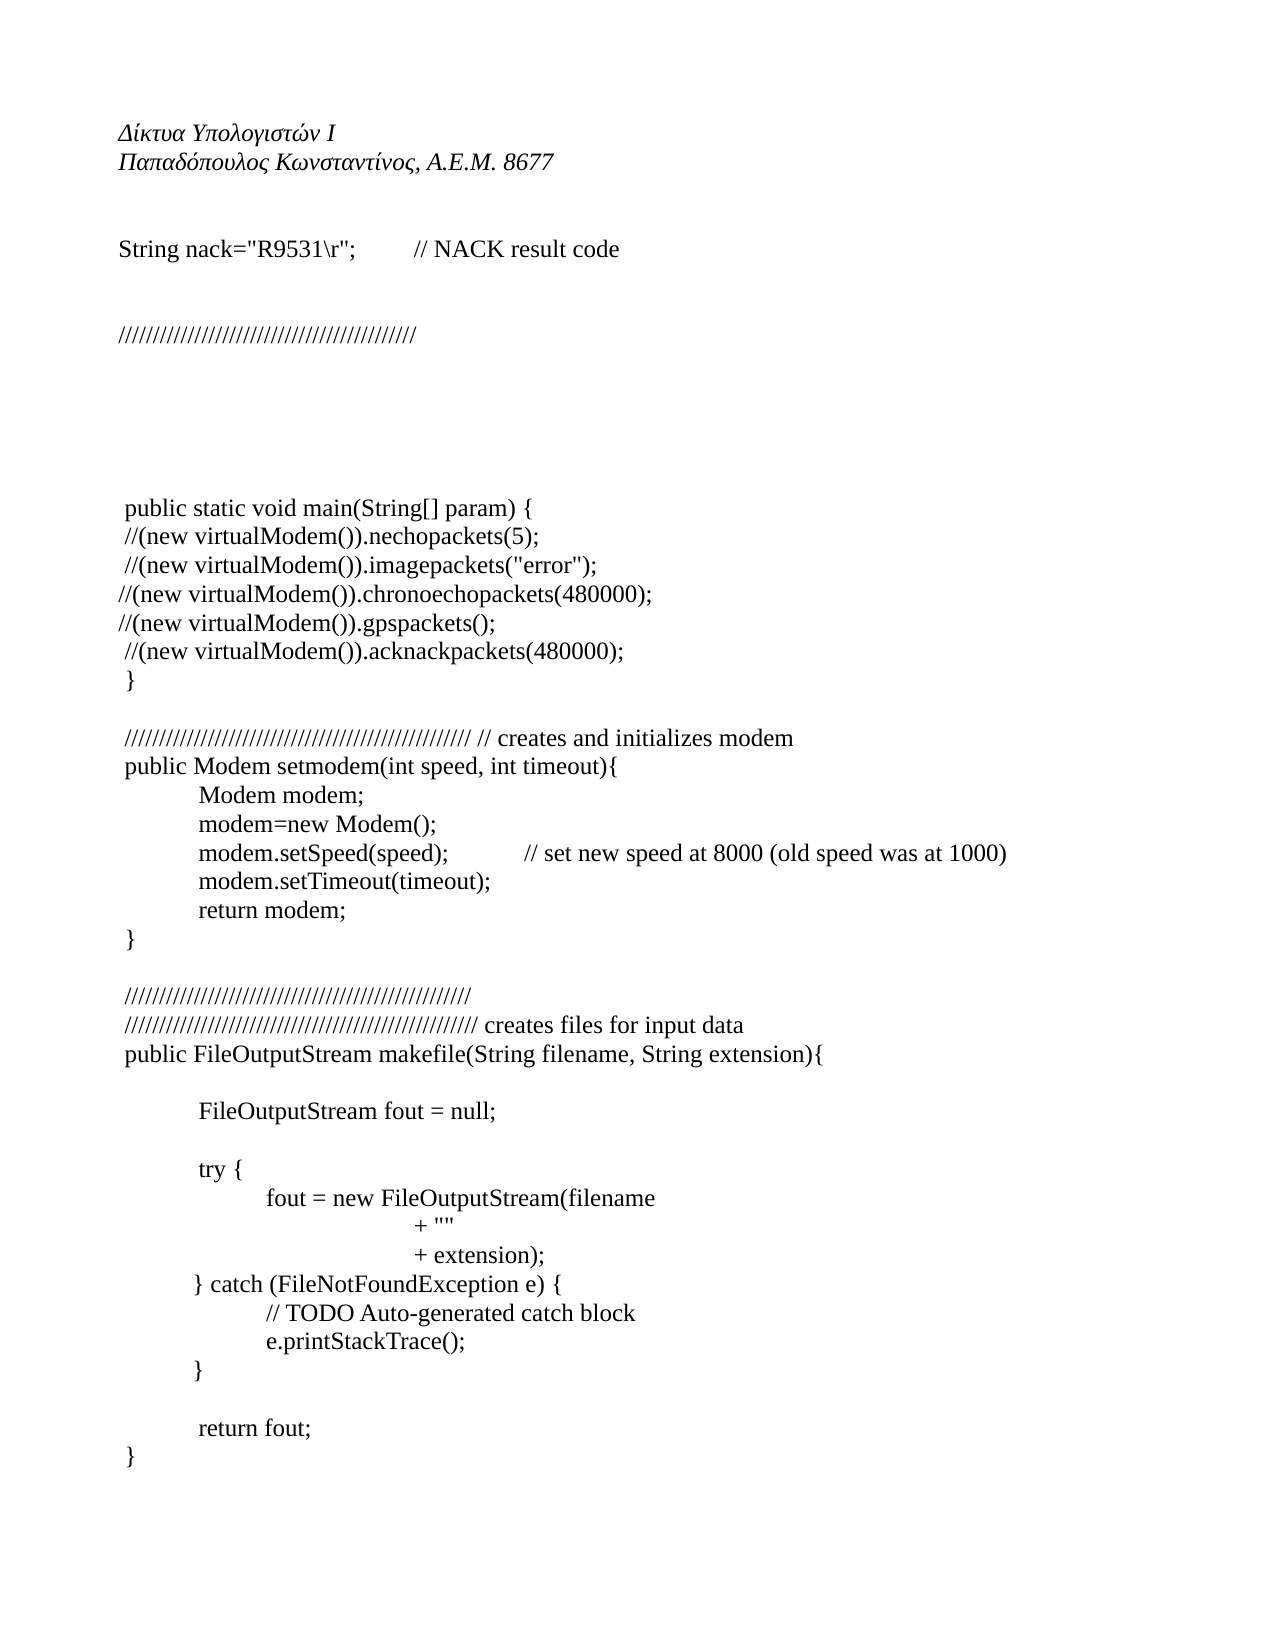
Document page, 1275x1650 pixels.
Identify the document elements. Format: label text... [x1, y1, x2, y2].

text } catch (FileNotFoundException e) { [118, 1269, 1157, 1298]
text public Modem setmodem(int speed, int timeout){ [118, 751, 1157, 780]
text return fout; [118, 1413, 1157, 1441]
text fout = new FileOutputStream(filename [118, 1183, 1157, 1211]
text public static void main(String[] param) { [118, 493, 1157, 521]
text /////////////////////////////////////////////////// creates files for input data [118, 1010, 1157, 1039]
text Modem modem; [118, 780, 1157, 809]
text String nack="R9531\r"; // NACK result code [118, 234, 1157, 263]
text + extension); [118, 1240, 1157, 1269]
text } [118, 665, 1157, 694]
text modem.setTimeout(timeout); [118, 866, 1157, 895]
text FileOutputStream fout = null; [118, 1096, 1157, 1125]
text //(new virtualModem()).chronoechopackets(480000); [118, 579, 1157, 608]
text //(new virtualModem()).acknackpackets(480000); [118, 636, 1157, 665]
text modem=new Modem(); [118, 809, 1157, 838]
text try { [118, 1154, 1157, 1183]
text } [118, 1355, 1157, 1384]
text //(new virtualModem()).nechopackets(5); [118, 521, 1157, 550]
text // TODO Auto-generated catch block [118, 1298, 1157, 1326]
text //(new virtualModem()).imagepackets("error"); [118, 550, 1157, 579]
text modem.setSpeed(speed); // set new speed at 8000 (old speed was at 1000) [118, 838, 1157, 866]
text //(new virtualModem()).gpspackets(); [118, 608, 1157, 636]
text + "" [118, 1211, 1157, 1240]
text ////////////////////////////////////////////////// // creates and initializes modem [118, 723, 1157, 751]
text /////////////////////////////////////////// [118, 320, 1157, 349]
text public FileOutputStream makefile(String filename, String extension){ [118, 1039, 1157, 1068]
text return modem; [118, 895, 1157, 924]
text e.printStackTrace(); [118, 1326, 1157, 1355]
text ////////////////////////////////////////////////// [118, 981, 1157, 1010]
text } [118, 1441, 1157, 1470]
text } [118, 924, 1157, 953]
